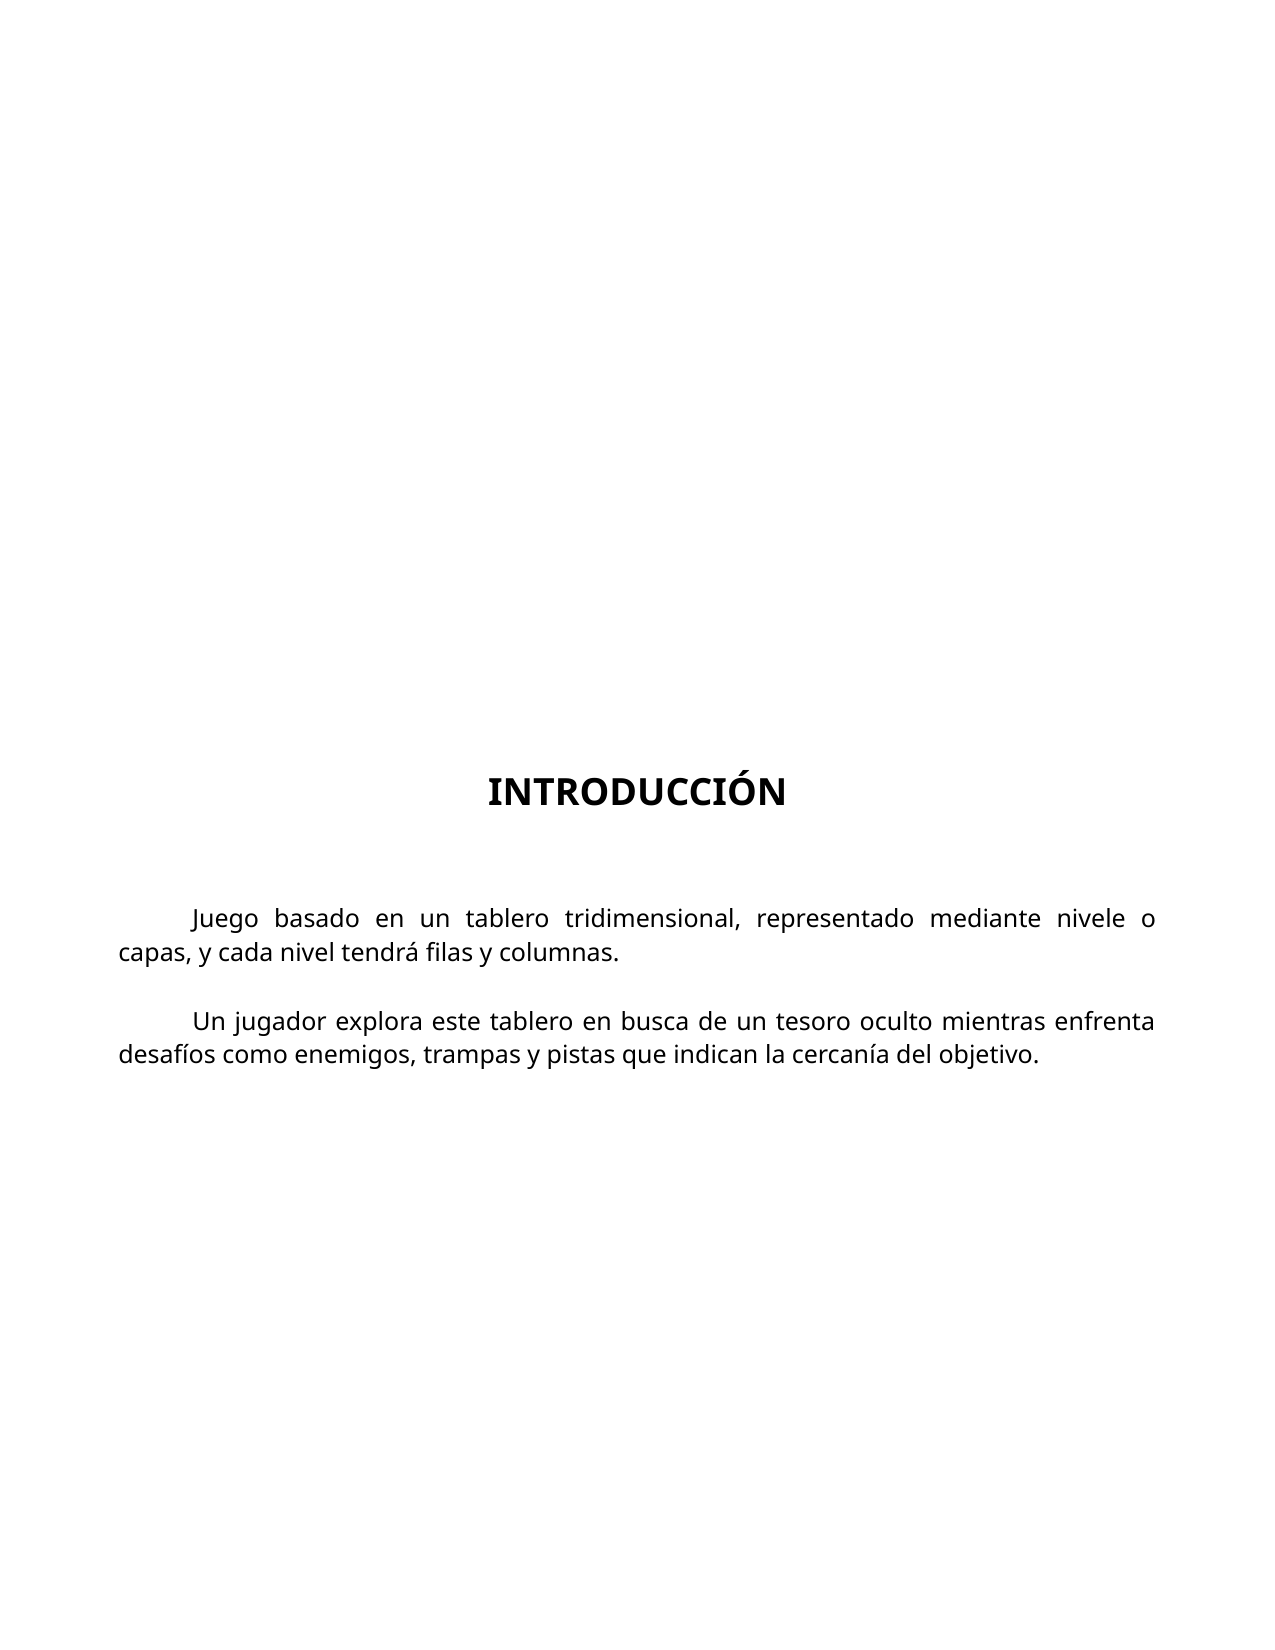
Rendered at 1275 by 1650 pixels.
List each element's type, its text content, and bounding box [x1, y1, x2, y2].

text Juego basado en un tablero tridimensional, representado mediante nivele o capas, y cada nivel tendrá filas y columnas. [118, 901, 1157, 969]
text Un jugador explora este tablero en busca de un tesoro oculto mientras enfrenta desafíos como enemigos, trampas y pistas que indican la cercanía del objetivo. [118, 1003, 1157, 1071]
text INTRODUCCIÓN [118, 765, 1157, 816]
